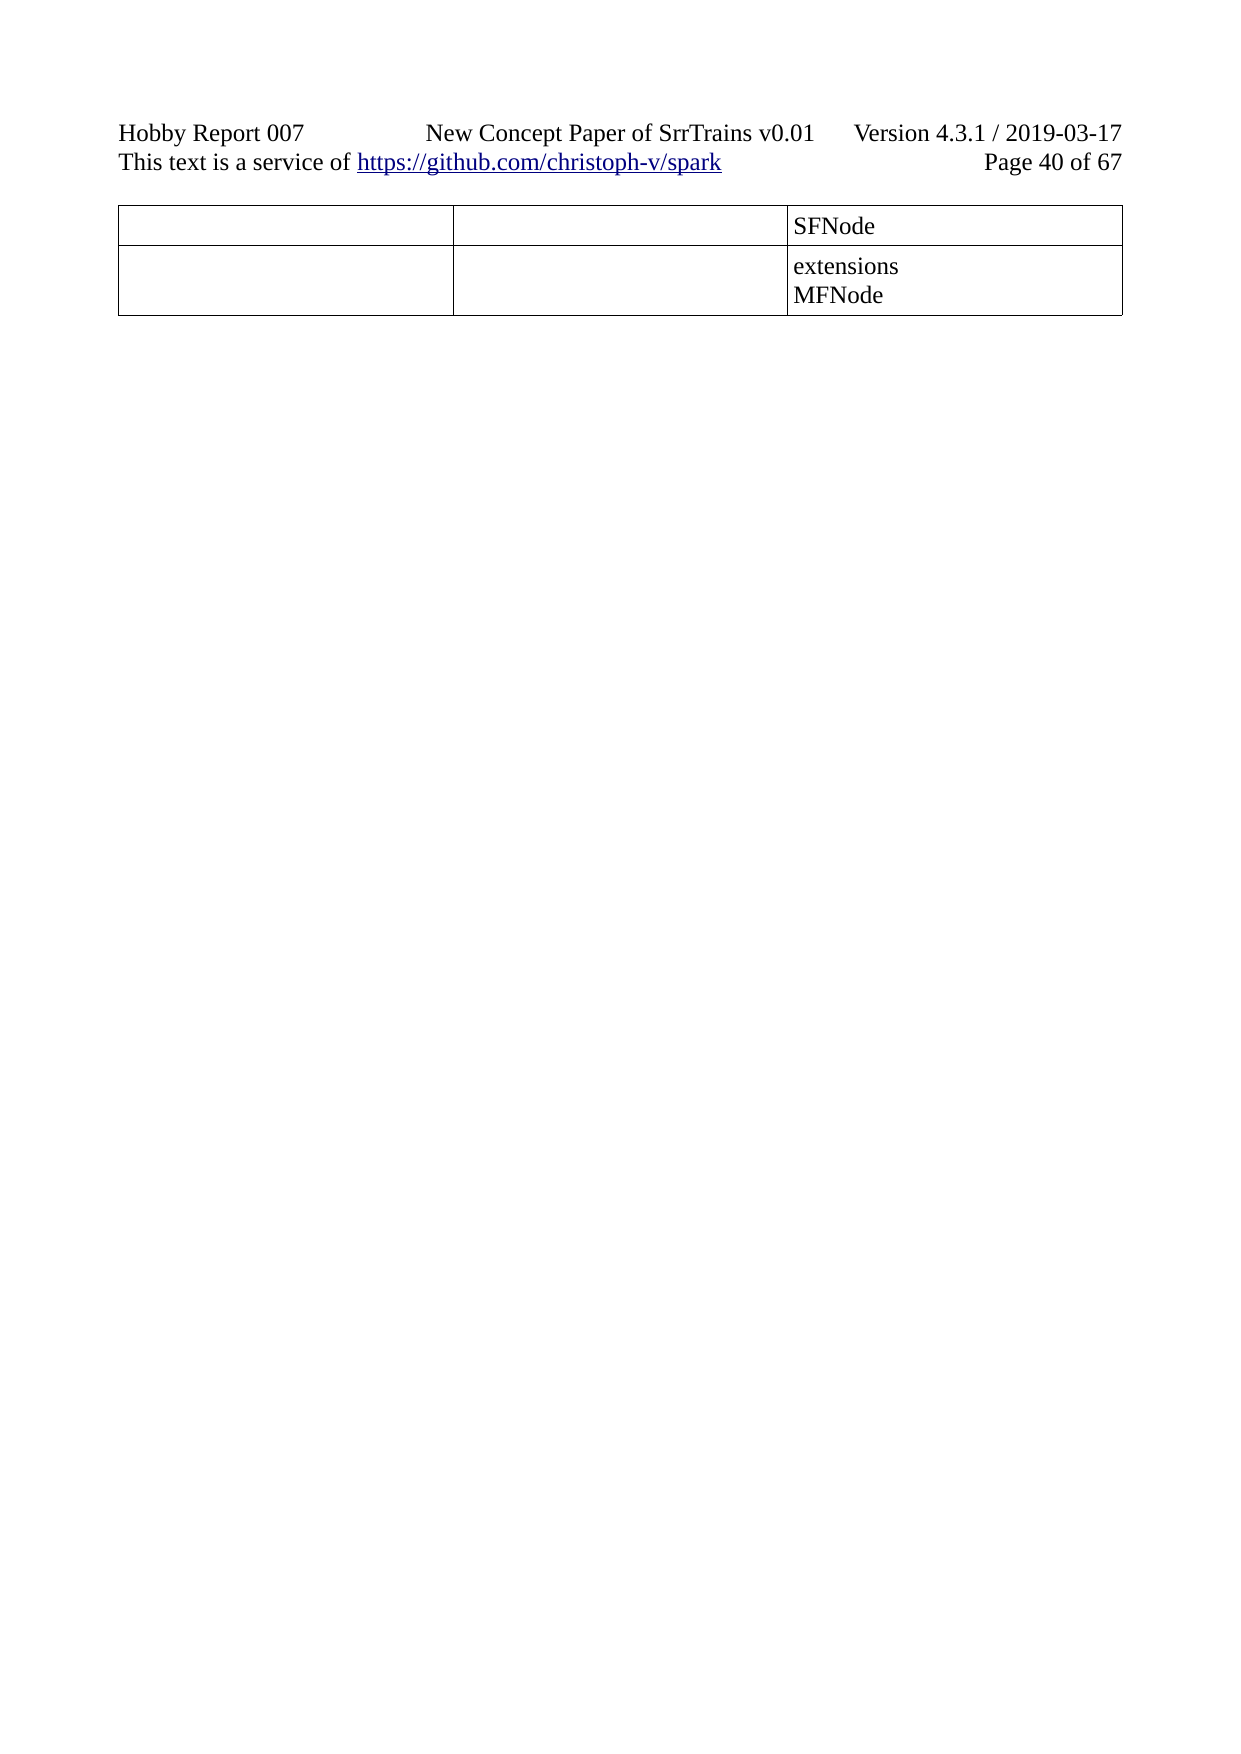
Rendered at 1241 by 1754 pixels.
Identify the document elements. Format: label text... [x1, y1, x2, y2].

table_cell [119, 246, 453, 314]
table_cell [454, 246, 787, 314]
table_cell [454, 206, 787, 245]
table_cell SFNode [788, 206, 1122, 245]
table_cell extensions MFNode [788, 246, 1122, 314]
table_cell [119, 206, 453, 245]
